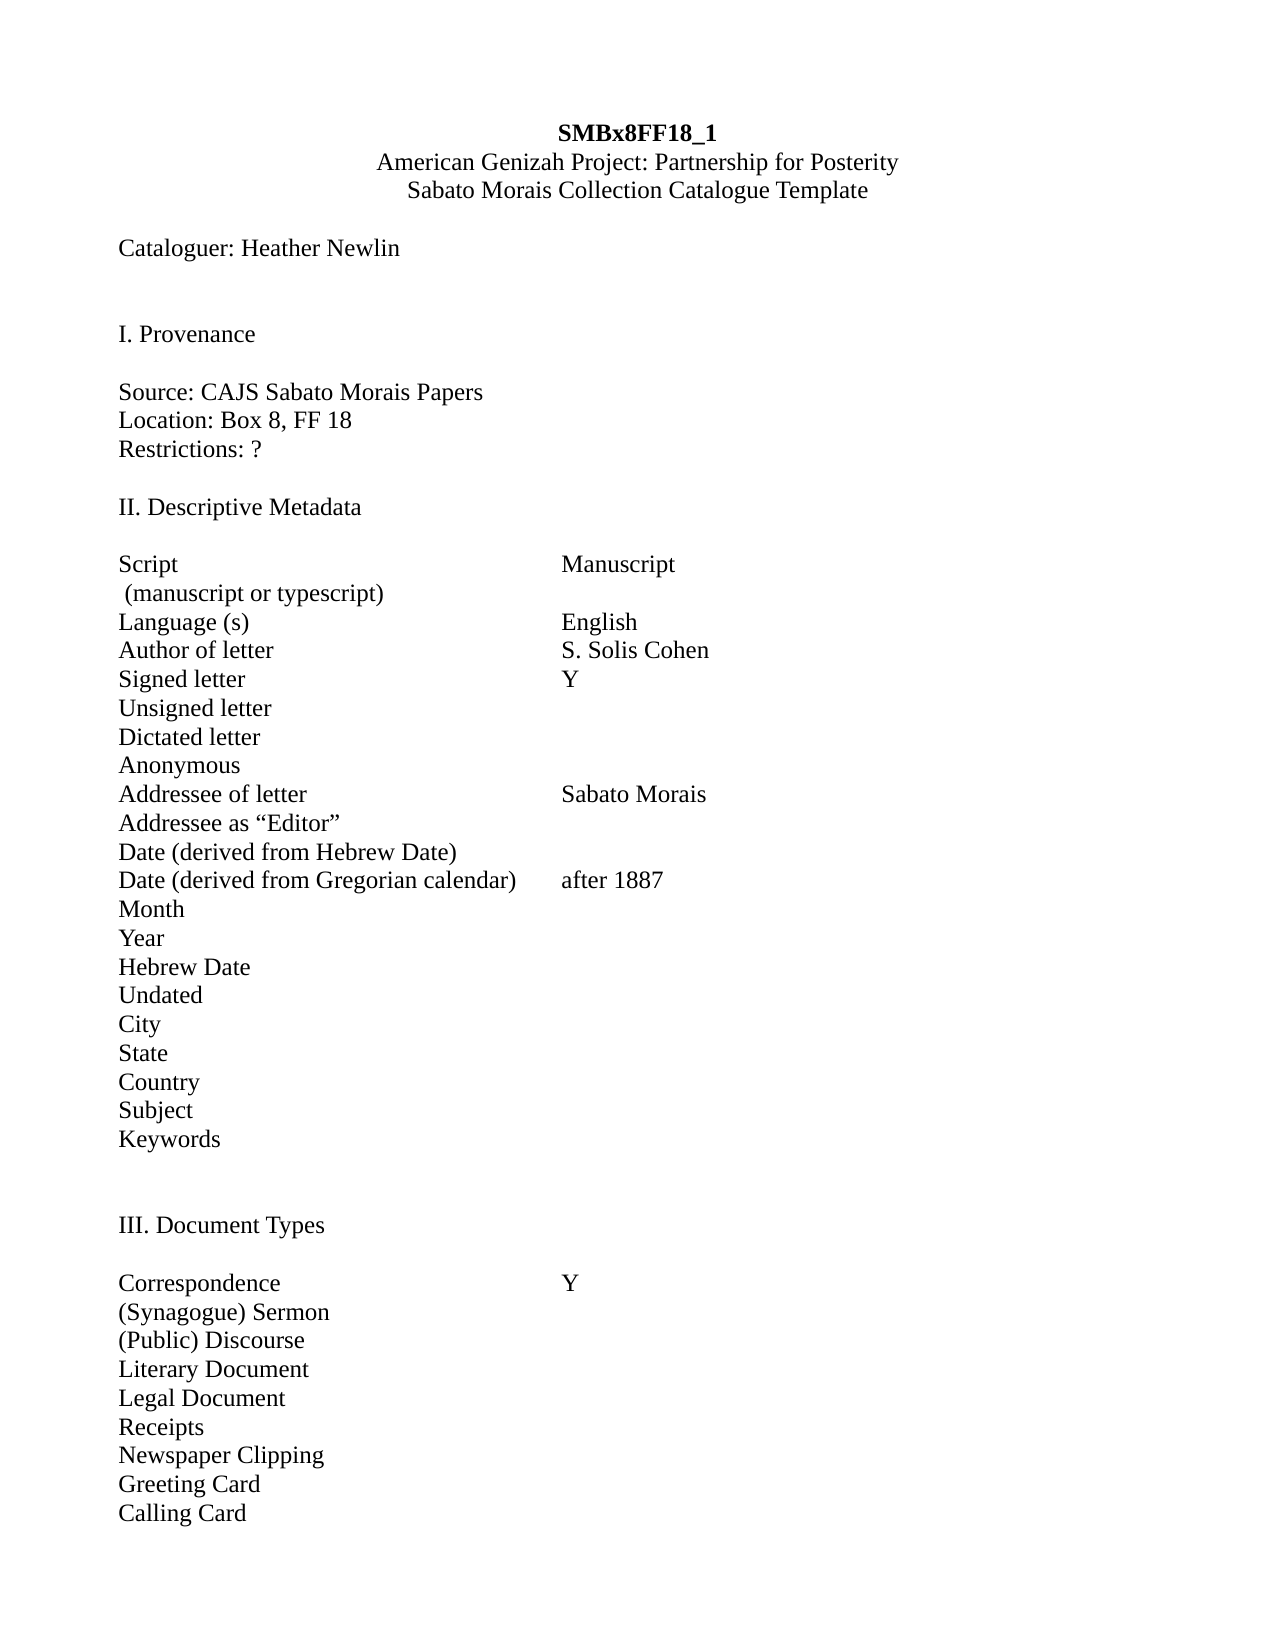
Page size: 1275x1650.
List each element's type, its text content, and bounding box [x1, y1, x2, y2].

text Source: CAJS Sabato Morais Papers [118, 377, 1157, 406]
text Keywords [118, 1124, 1157, 1153]
text Language (s) English [118, 607, 1157, 636]
text Literary Document [118, 1354, 1157, 1383]
text (manuscript or typescript) [118, 578, 1157, 607]
text Addressee of letter Sabato Morais [118, 779, 1157, 808]
text Undated [118, 981, 1157, 1009]
text Location: Box 8, FF 18 [118, 406, 1157, 434]
text Anonymous [118, 751, 1157, 779]
text Cataloguer: Heather Newlin [118, 233, 1157, 262]
text I. Provenance [118, 319, 1157, 348]
text (Synagogue) Sermon [118, 1297, 1157, 1326]
text II. Descriptive Metadata [118, 492, 1157, 521]
text SMBx8FF18_1 [118, 118, 1157, 147]
text Date (derived from Hebrew Date) [118, 837, 1157, 866]
text Author of letter S. Solis Cohen [118, 636, 1157, 664]
text Month [118, 894, 1157, 923]
text Greeting Card [118, 1469, 1157, 1498]
text Receipts [118, 1412, 1157, 1441]
text Legal Document [118, 1383, 1157, 1412]
text III. Document Types [118, 1211, 1157, 1239]
text Restrictions: ? [118, 434, 1157, 463]
text Hebrew Date [118, 952, 1157, 981]
text Unsigned letter [118, 693, 1157, 722]
text Addressee as “Editor” [118, 808, 1157, 837]
text Correspondence Y [118, 1268, 1157, 1297]
text Signed letter Y [118, 664, 1157, 693]
text Date (derived from Gregorian calendar) after 1887 [118, 866, 1157, 894]
text Script Manuscript [118, 549, 1157, 578]
text Subject [118, 1096, 1157, 1124]
text State [118, 1038, 1157, 1067]
text Newspaper Clipping [118, 1441, 1157, 1469]
text Year [118, 923, 1157, 952]
text Dictated letter [118, 722, 1157, 751]
text American Genizah Project: Partnership for Posterity [118, 147, 1157, 176]
text Sabato Morais Collection Catalogue Template [118, 176, 1157, 204]
text (Public) Discourse [118, 1326, 1157, 1354]
text Calling Card [118, 1498, 1157, 1527]
text Country [118, 1067, 1157, 1096]
text City [118, 1009, 1157, 1038]
